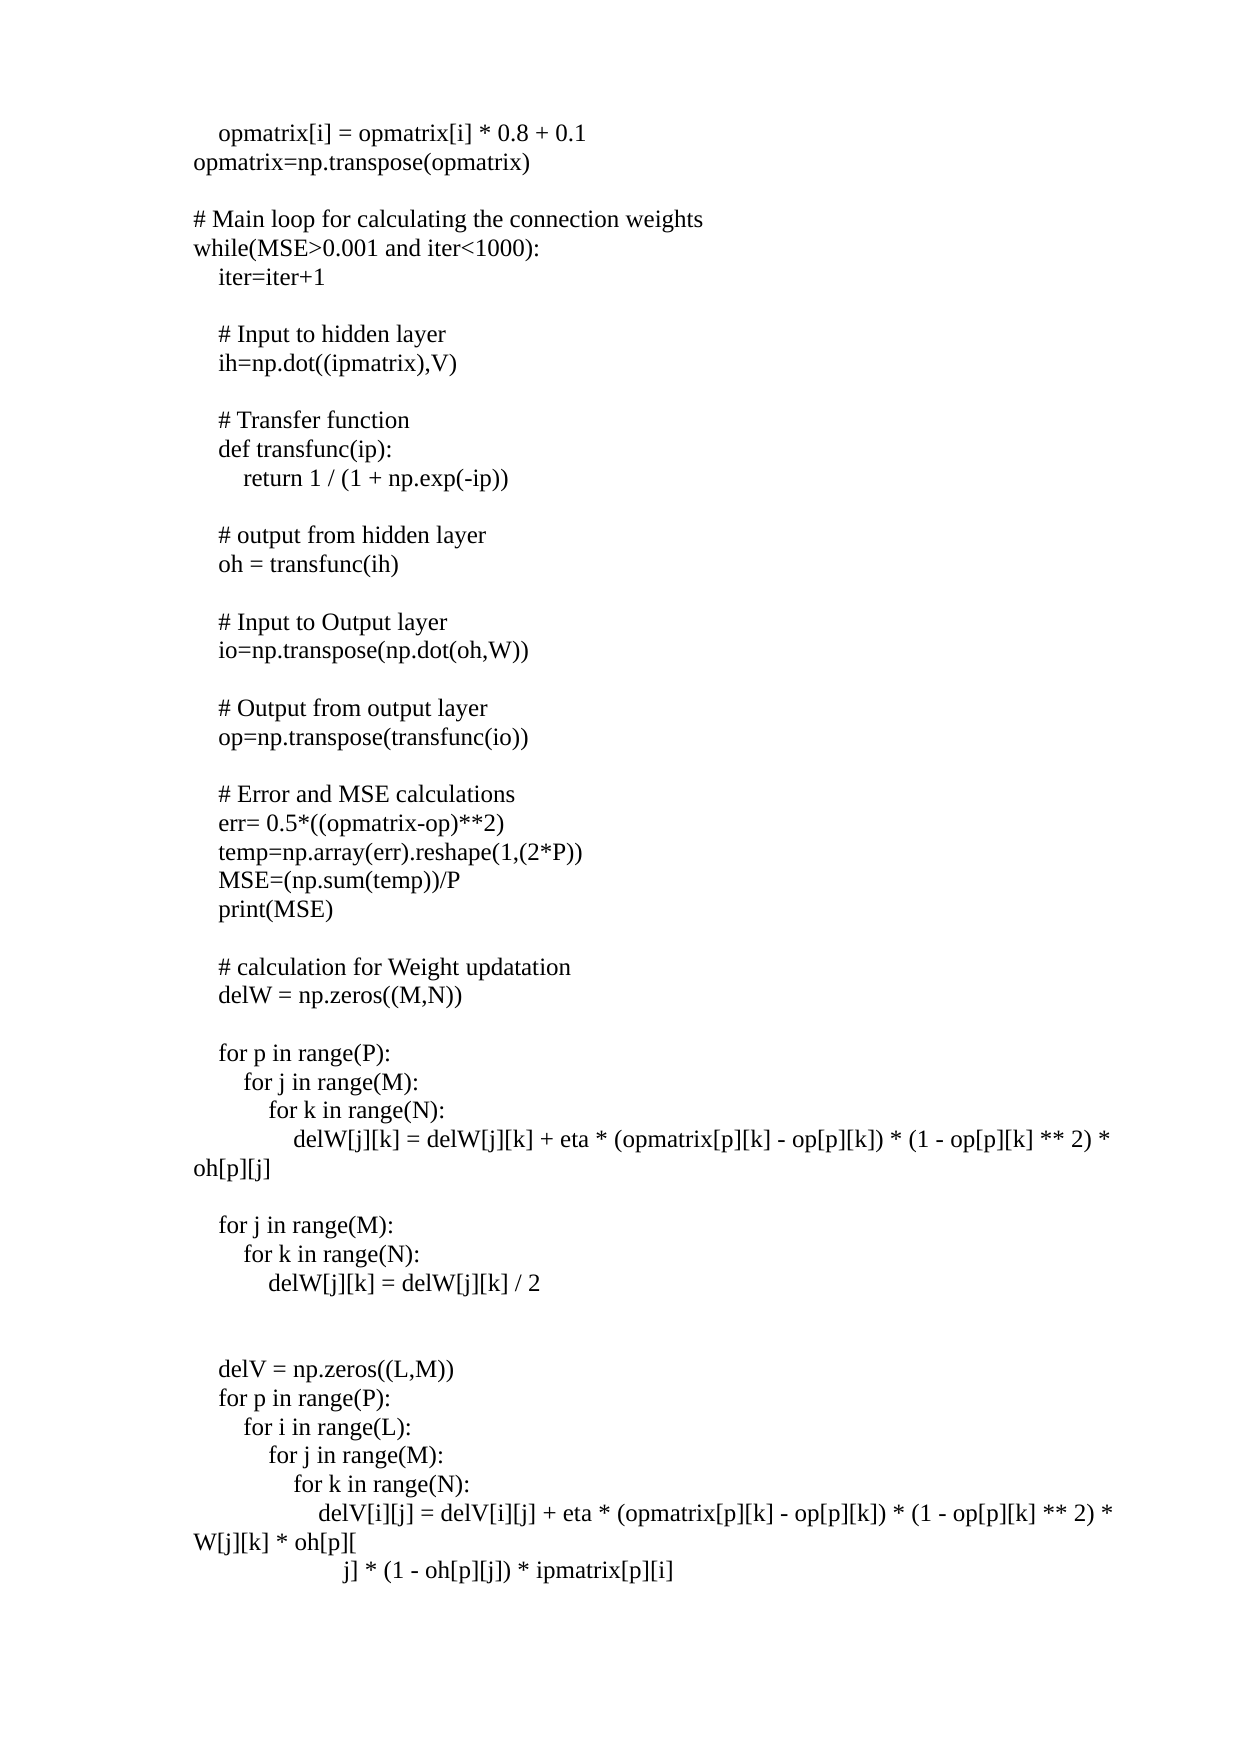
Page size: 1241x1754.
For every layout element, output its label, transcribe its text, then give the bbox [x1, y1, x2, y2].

text oh = transfunc(ih) [193, 549, 1122, 578]
text for j in range(M): [193, 1067, 1122, 1096]
text for k in range(N): [193, 1239, 1122, 1268]
text opmatrix[i] = opmatrix[i] * 0.8 + 0.1 [193, 118, 1122, 147]
text for k in range(N): [193, 1096, 1122, 1124]
text ih=np.dot((ipmatrix),V) [193, 348, 1122, 377]
text # Error and MSE calculations [193, 779, 1122, 808]
text for j in range(M): [193, 1211, 1122, 1239]
text MSE=(np.sum(temp))/P [193, 866, 1122, 894]
text for k in range(N): [193, 1469, 1122, 1498]
text # calculation for Weight updatation [193, 952, 1122, 981]
text for j in range(M): [193, 1441, 1122, 1469]
text delV = np.zeros((L,M)) [193, 1354, 1122, 1383]
text op=np.transpose(transfunc(io)) [193, 722, 1122, 751]
text err= 0.5*((opmatrix-op)**2) [193, 808, 1122, 837]
text # output from hidden layer [193, 521, 1122, 549]
text for p in range(P): [193, 1038, 1122, 1067]
text print(MSE) [193, 894, 1122, 923]
text temp=np.array(err).reshape(1,(2*P)) [193, 837, 1122, 866]
text while(MSE>0.001 and iter<1000): [193, 233, 1122, 262]
text # Output from output layer [193, 693, 1122, 722]
text delW = np.zeros((M,N)) [193, 981, 1122, 1009]
text for p in range(P): [193, 1383, 1122, 1412]
text opmatrix=np.transpose(opmatrix) [193, 147, 1122, 176]
text iter=iter+1 [193, 262, 1122, 291]
text io=np.transpose(np.dot(oh,W)) [193, 636, 1122, 664]
text # Main loop for calculating the connection weights [193, 204, 1122, 233]
text # Input to Output layer [193, 607, 1122, 636]
text # Input to hidden layer [193, 319, 1122, 348]
text j] * (1 - oh[p][j]) * ipmatrix[p][i] [193, 1556, 1122, 1584]
text def transfunc(ip): [193, 434, 1122, 463]
text delW[j][k] = delW[j][k] + eta * (opmatrix[p][k] - op[p][k]) * (1 - op[p][k] ** 2) * oh[p][j] [193, 1124, 1122, 1182]
text delW[j][k] = delW[j][k] / 2 [193, 1268, 1122, 1297]
text delV[i][j] = delV[i][j] + eta * (opmatrix[p][k] - op[p][k]) * (1 - op[p][k] ** 2) * W[j][k] * oh[p][ [193, 1498, 1122, 1556]
text # Transfer function [193, 406, 1122, 434]
text return 1 / (1 + np.exp(-ip)) [193, 463, 1122, 492]
text for i in range(L): [193, 1412, 1122, 1441]
